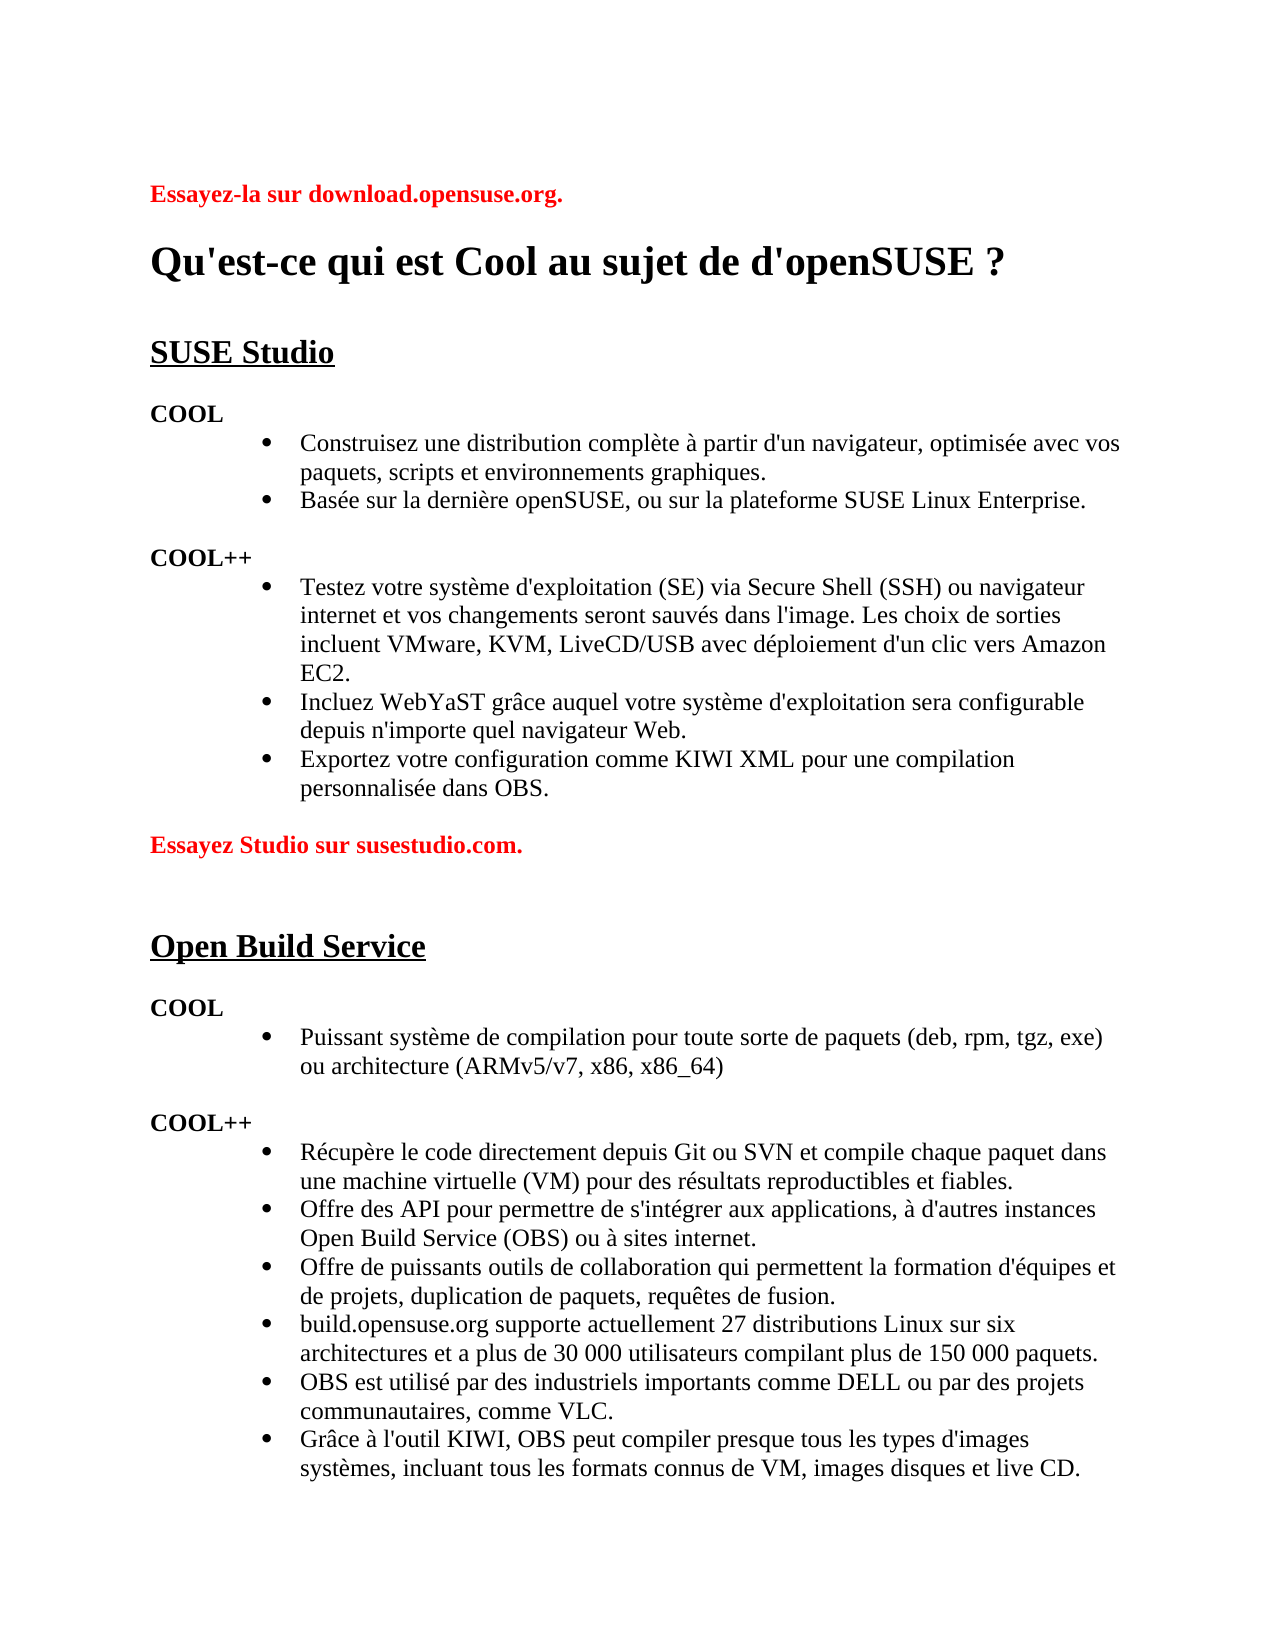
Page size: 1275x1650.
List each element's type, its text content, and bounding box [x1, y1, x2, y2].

list Offre des API pour permettre de s'intégrer aux applications, à d'autres instances Open Build Service (OBS) ou à sites internet. [262, 1194, 1125, 1252]
text COOL++ [150, 543, 1125, 572]
text Essayez Studio sur susestudio.com. [150, 830, 1125, 859]
list Incluez WebYaST grâce auquel votre système d'exploitation sera configurable depuis n'importe quel navigateur Web. [262, 687, 1125, 744]
text SUSE Studio [150, 332, 1125, 370]
list Récupère le code directement depuis Git ou SVN et compile chaque paquet dans une machine virtuelle (VM) pour des résultats reproductibles et fiables. [262, 1137, 1125, 1194]
list Offre de puissants outils de collaboration qui permettent la formation d'équipes et de projets, duplication de paquets, requêtes de fusion. [262, 1252, 1125, 1309]
text COOL [150, 399, 1125, 428]
list Exportez votre configuration comme KIWI XML pour une compilation personnalisée dans OBS. [262, 744, 1125, 802]
list Puissant système de compilation pour toute sorte de paquets (deb, rpm, tgz, exe) ou architecture (ARMv5/v7, x86, x86_64) [262, 1022, 1125, 1079]
text COOL++ [150, 1108, 1125, 1137]
list Grâce à l'outil KIWI, OBS peut compiler presque tous les types d'images systèmes, incluant tous les formats connus de VM, images disques et live CD. [262, 1424, 1125, 1482]
list OBS est utilisé par des industriels importants comme DELL ou par des projets communautaires, comme VLC. [262, 1367, 1125, 1424]
text COOL [150, 993, 1125, 1022]
list build.opensuse.org supporte actuellement 27 distributions Linux sur six architectures et a plus de 30 000 utilisateurs compilant plus de 150 000 paquets. [262, 1309, 1125, 1367]
text Open Build Service [150, 926, 1125, 964]
list Basée sur la dernière openSUSE, ou sur la plateforme SUSE Linux Enterprise. [262, 485, 1125, 514]
list Construisez une distribution complète à partir d'un navigateur, optimisée avec vos paquets, scripts et environnements graphiques. [262, 428, 1125, 485]
text Qu'est-ce qui est Cool au sujet de d'openSUSE ? [150, 236, 1125, 284]
text Essayez-la sur download.opensuse.org. [150, 179, 1125, 207]
list Testez votre système d'exploitation (SE) via Secure Shell (SSH) ou navigateur internet et vos changements seront sauvés dans l'image. Les choix de sorties incluent VMware, KVM, LiveCD/USB avec déploiement d'un clic vers Amazon EC2. [262, 572, 1125, 687]
